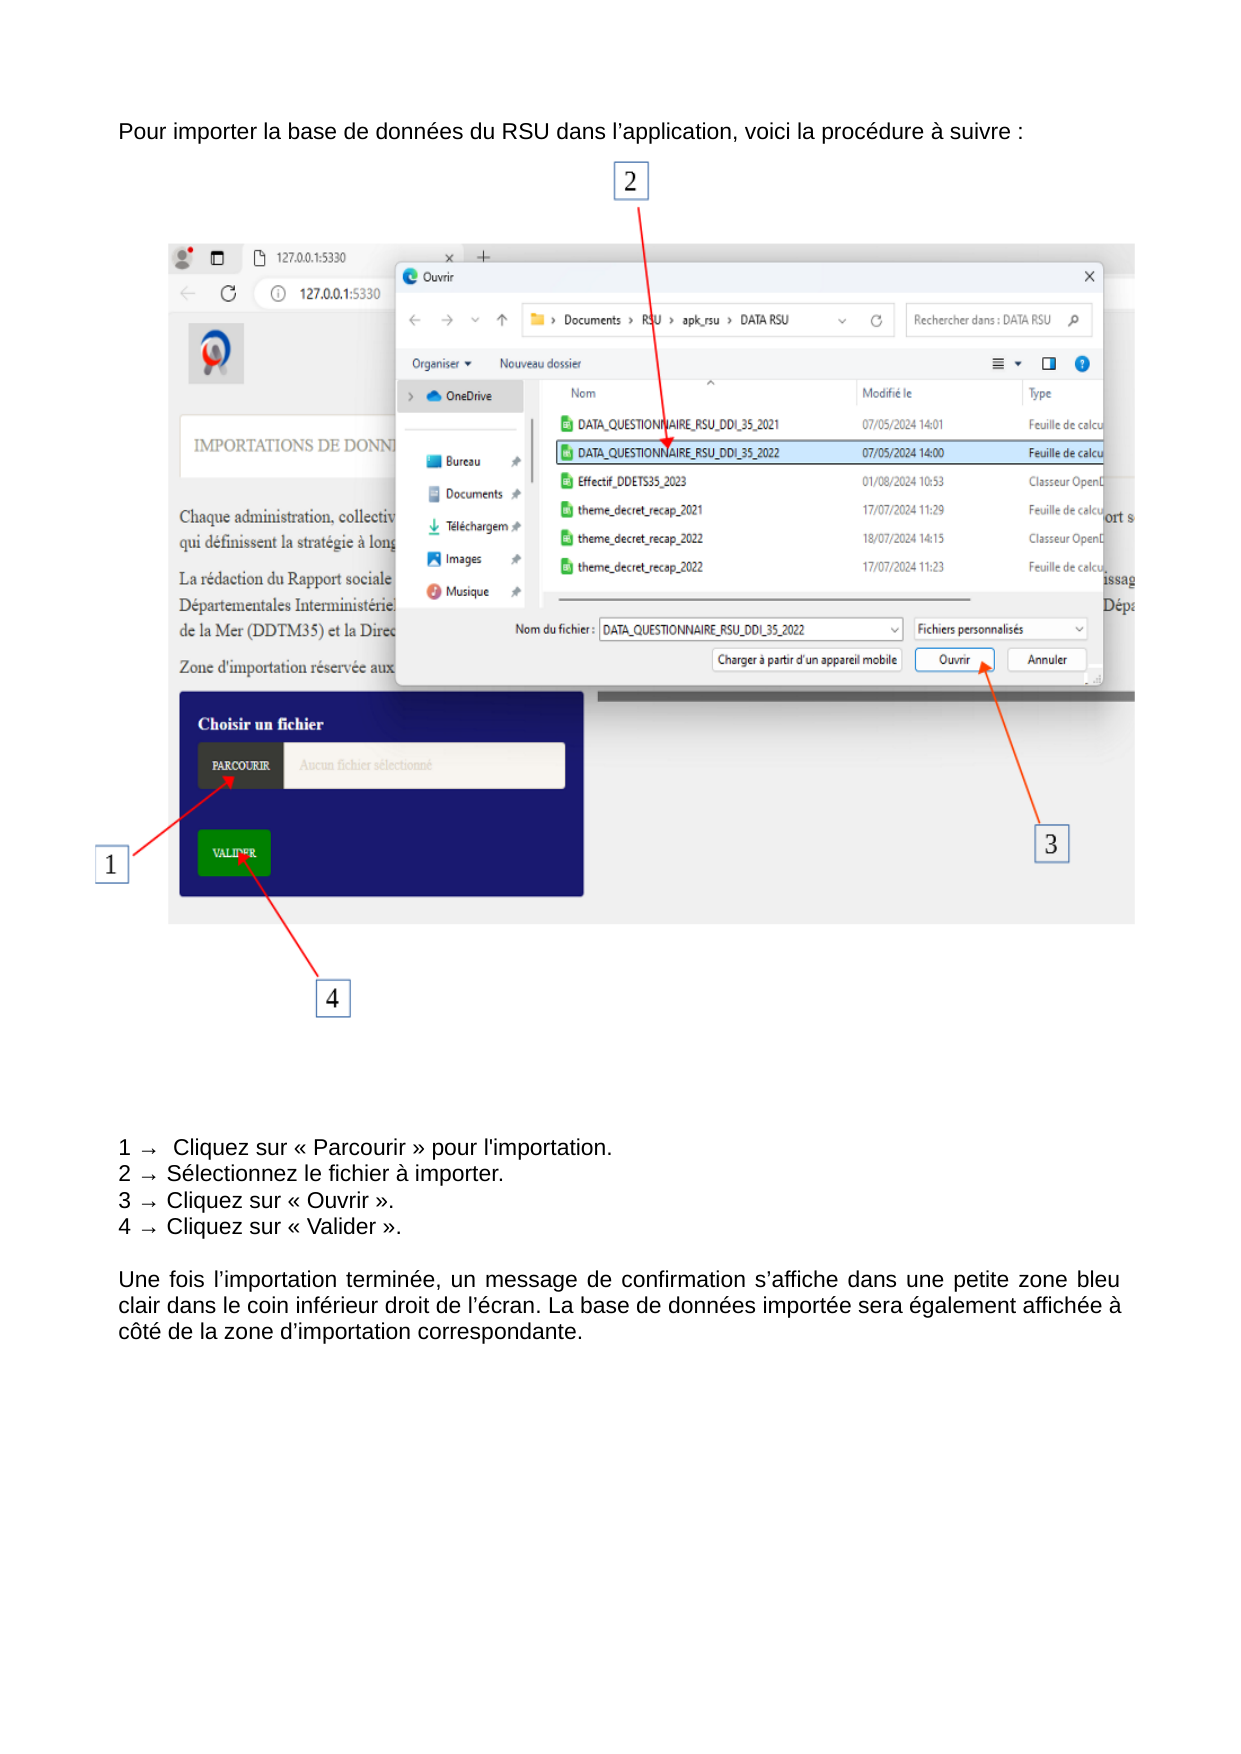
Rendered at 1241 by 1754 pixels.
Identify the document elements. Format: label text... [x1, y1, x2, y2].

text Une fois l’importation terminée, un message de confirmation s’affiche dans une petite zone bleu clair dans le coin inférieur droit de l’écran. La base de données importée sera également affichée à côté de la zone d’importation correspondante. [118, 1266, 1122, 1345]
picture [95, 144, 1145, 1029]
text 4 → Cliquez sur « Valider ». [118, 1213, 1122, 1239]
text Pour importer la base de données du RSU dans l’application, voici la procédure à suivre : [118, 118, 1122, 144]
text 1 → Cliquez sur « Parcourir » pour l'importation. [118, 1134, 1122, 1160]
text 3 → Cliquez sur « Ouvrir ». [118, 1187, 1122, 1213]
text 2 → Sélectionnez le fichier à importer. [118, 1160, 1122, 1187]
